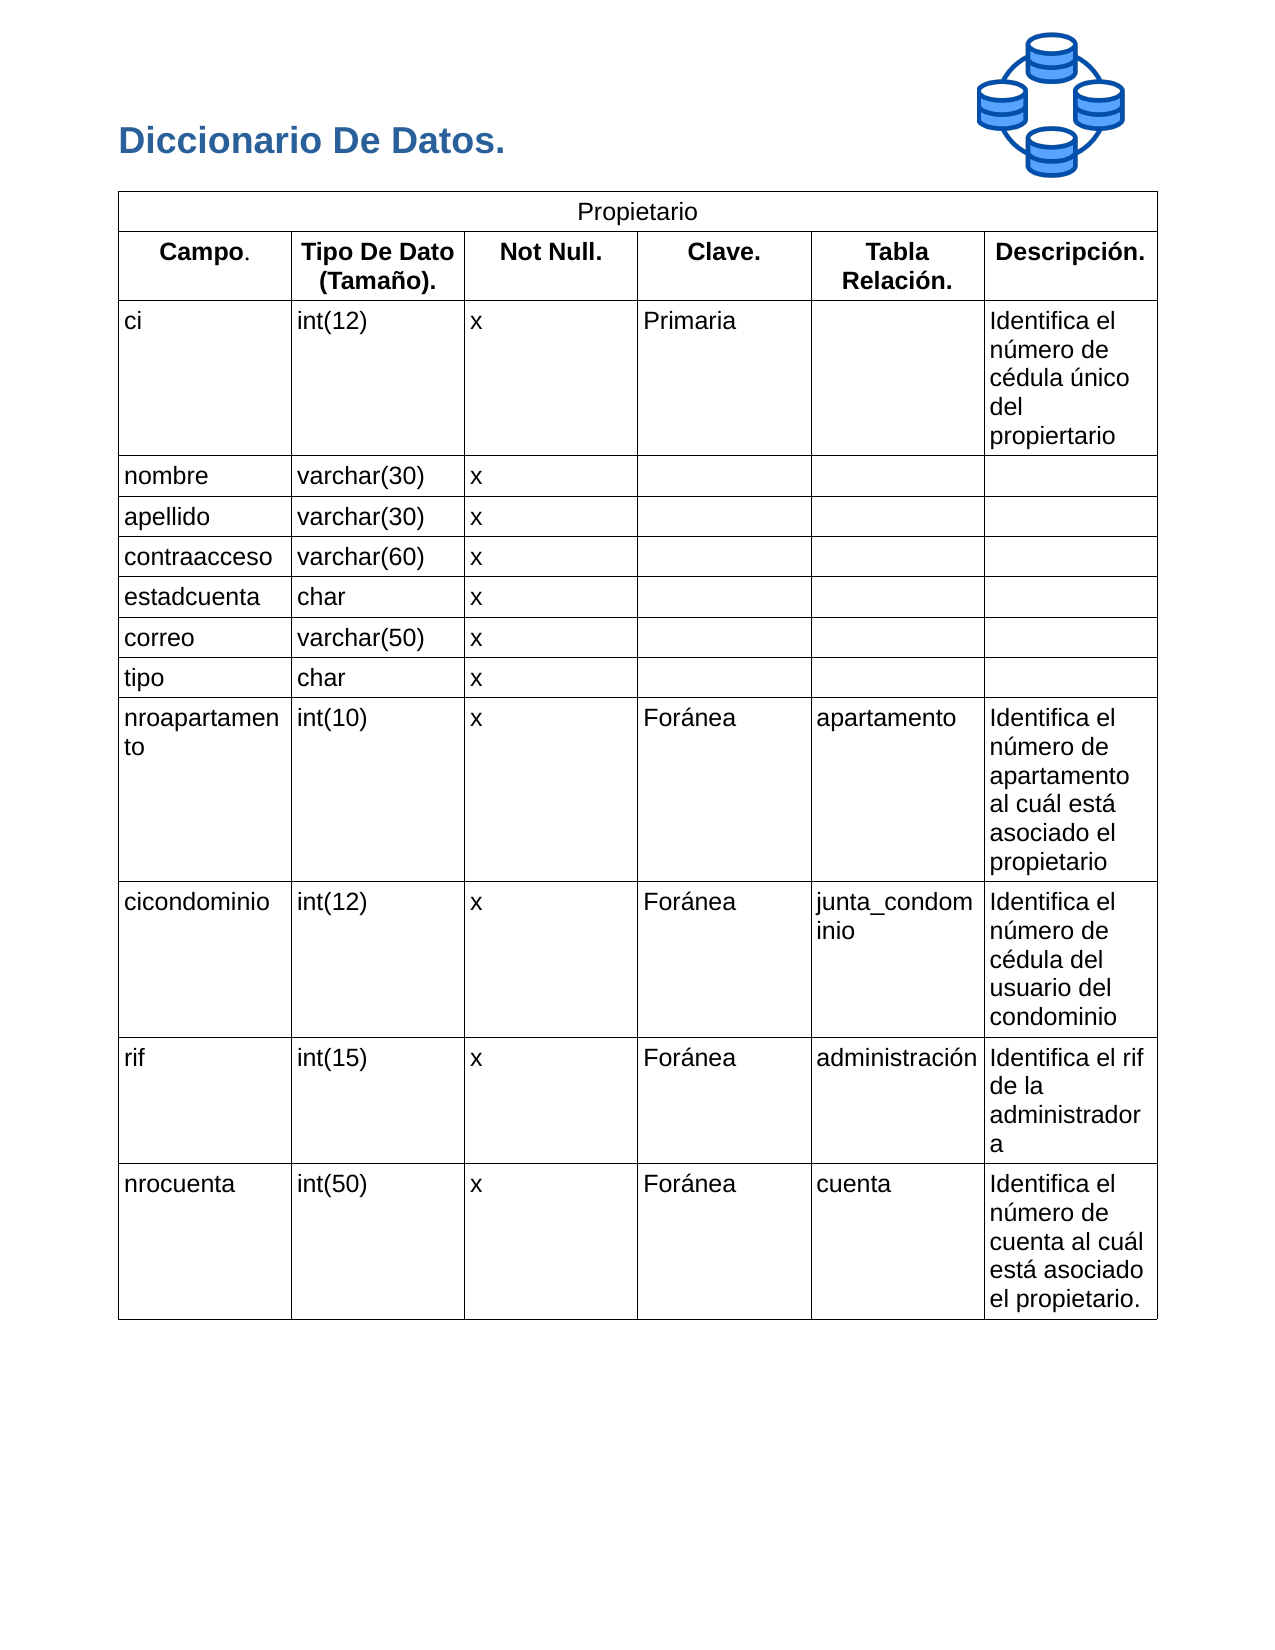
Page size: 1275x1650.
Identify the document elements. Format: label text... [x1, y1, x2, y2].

table_cell x [465, 537, 637, 576]
table_cell x [465, 882, 637, 1037]
table_cell Identifica el número de cédula del usuario del condominio [985, 882, 1157, 1037]
picture [977, 30, 1127, 180]
table_cell contraacceso [119, 537, 291, 576]
table_cell junta_condominio [812, 882, 984, 1037]
table_cell x [465, 1164, 637, 1318]
table_cell cuenta [812, 1164, 984, 1318]
table_cell varchar(30) [292, 456, 464, 496]
table_cell correo [119, 618, 291, 657]
table_cell [638, 537, 811, 576]
table_cell x [465, 456, 637, 496]
table_cell Primaria [638, 301, 811, 455]
table_cell Foránea [638, 698, 811, 881]
table_cell Campo. [119, 232, 291, 300]
table_cell cicondominio [119, 882, 291, 1037]
table_header Propietario [119, 192, 1157, 231]
table_cell [812, 301, 984, 455]
table_cell char [292, 658, 464, 697]
table_cell int(15) [292, 1038, 464, 1163]
table_cell administración [812, 1038, 984, 1163]
table_cell Foránea [638, 1164, 811, 1318]
table_cell Identifica el número de cédula único del propiertario [985, 301, 1157, 455]
table_cell varchar(60) [292, 537, 464, 576]
table_cell x [465, 618, 637, 657]
table_cell [985, 658, 1157, 697]
table_cell Tabla Relación. [812, 232, 984, 300]
table_cell Clave. [638, 232, 811, 300]
table_cell x [465, 577, 637, 617]
table_cell rif [119, 1038, 291, 1163]
table_cell nombre [119, 456, 291, 496]
table_cell x [465, 497, 637, 536]
table_cell tipo [119, 658, 291, 697]
table_cell Identifica el número de apartamento al cuál está asociado el propietario [985, 698, 1157, 881]
table_cell estadcuenta [119, 577, 291, 617]
table_cell int(50) [292, 1164, 464, 1318]
table_cell char [292, 577, 464, 617]
table_cell [638, 577, 811, 617]
table_cell nrocuenta [119, 1164, 291, 1318]
table_cell Tipo De Dato (Tamaño). [292, 232, 464, 300]
table_cell x [465, 698, 637, 881]
table_cell [985, 537, 1157, 576]
table_cell [812, 497, 984, 536]
table_cell [985, 618, 1157, 657]
table_cell Identifica el número de cuenta al cuál está asociado el propietario. [985, 1164, 1157, 1318]
table_cell [985, 497, 1157, 536]
table_cell [638, 456, 811, 496]
table_cell [638, 497, 811, 536]
table_cell [812, 456, 984, 496]
table_cell int(10) [292, 698, 464, 881]
table_cell Identifica el rif de la administradora [985, 1038, 1157, 1163]
table_cell x [465, 658, 637, 697]
table_cell int(12) [292, 301, 464, 455]
table_cell nroapartamento [119, 698, 291, 881]
table_cell Foránea [638, 1038, 811, 1163]
table_cell int(12) [292, 882, 464, 1037]
table_cell apartamento [812, 698, 984, 881]
table_cell x [465, 301, 637, 455]
table_cell Foránea [638, 882, 811, 1037]
table_cell [985, 577, 1157, 617]
table_cell [812, 577, 984, 617]
table_cell Not Null. [465, 232, 637, 300]
table_cell varchar(30) [292, 497, 464, 536]
table_cell x [465, 1038, 637, 1163]
table_cell Descripción. [985, 232, 1157, 300]
table_cell [638, 658, 811, 697]
table_cell [812, 618, 984, 657]
table_cell [638, 618, 811, 657]
table_cell varchar(50) [292, 618, 464, 657]
table_cell [985, 456, 1157, 496]
table_cell [812, 658, 984, 697]
table_cell ci [119, 301, 291, 455]
table_cell apellido [119, 497, 291, 536]
table_cell [812, 537, 984, 576]
